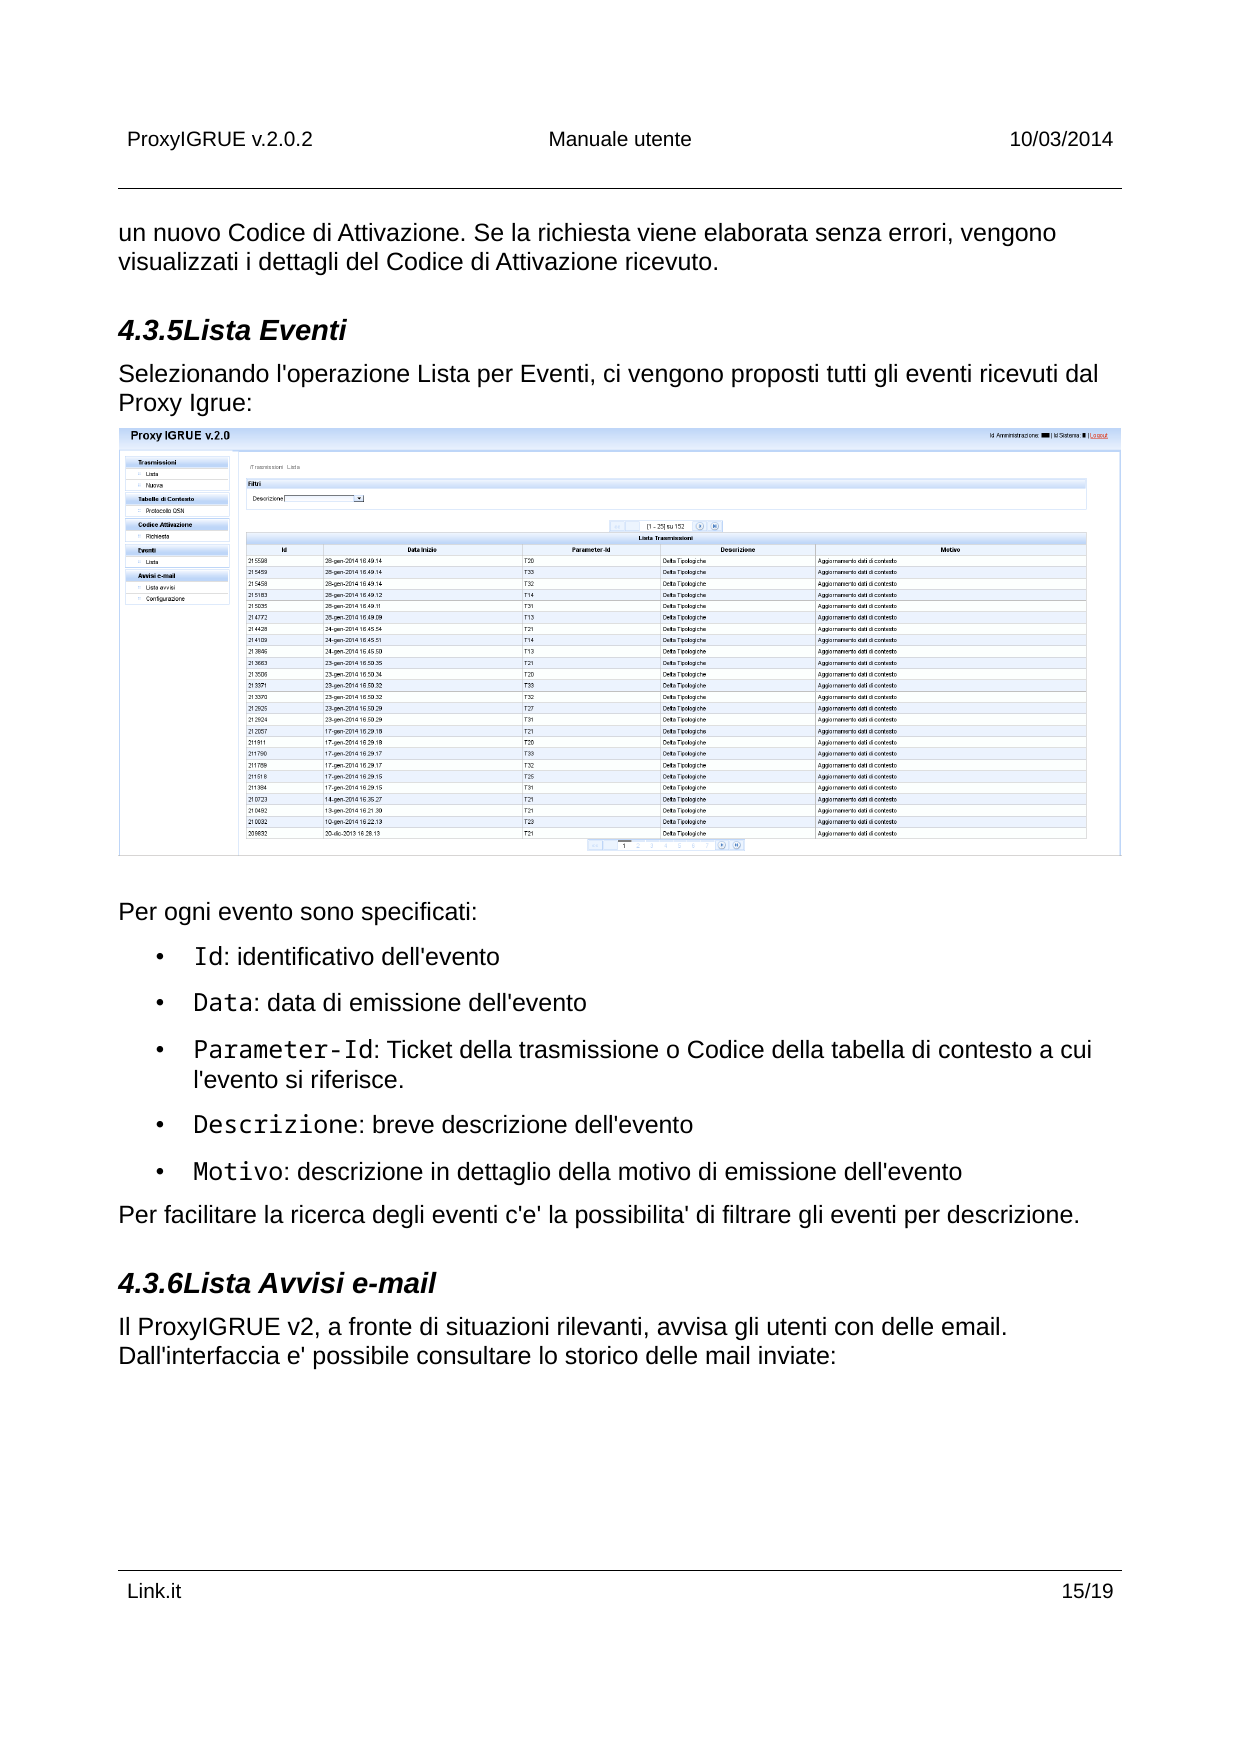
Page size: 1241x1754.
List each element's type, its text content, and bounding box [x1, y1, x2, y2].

text un nuovo Codice di Attivazione. Se la richiesta viene elaborata senza errori, vengono visualizzati i dettagli del Codice di Attivazione ricevuto. [118, 218, 1122, 275]
text Per facilitare la ricerca degli eventi c'e' la possibilita' di filtrare gli eventi per descrizione. [118, 1200, 1122, 1228]
text Selezionando l'operazione Lista per Eventi, ci vengono proposti tutti gli eventi ricevuti dal Proxy Igrue: [118, 359, 1122, 416]
list Descrizione: breve descrizione dell'evento [156, 1107, 1122, 1141]
subtitle Lista Avvisi e-mail [118, 1266, 1122, 1299]
text Il ProxyIGRUE v2, a fronte di situazioni rilevanti, avvisa gli utenti con delle email. Dall'interfaccia e' possibile consultare lo storico delle mail inviate: [118, 1312, 1122, 1369]
list Motivo: descrizione in dettaglio della motivo di emissione dell'evento [156, 1153, 1122, 1187]
list Data: data di emissione dell'evento [156, 985, 1122, 1019]
list Id: identificativo dell'evento [156, 938, 1122, 972]
list Parameter-Id: Ticket della trasmissione o Codice della tabella di contesto a cui l'evento si riferisce. [156, 1031, 1122, 1094]
subtitle Lista Eventi [118, 313, 1122, 346]
picture [118, 428, 1122, 856]
text Per ogni evento sono specificati: [118, 897, 1122, 926]
